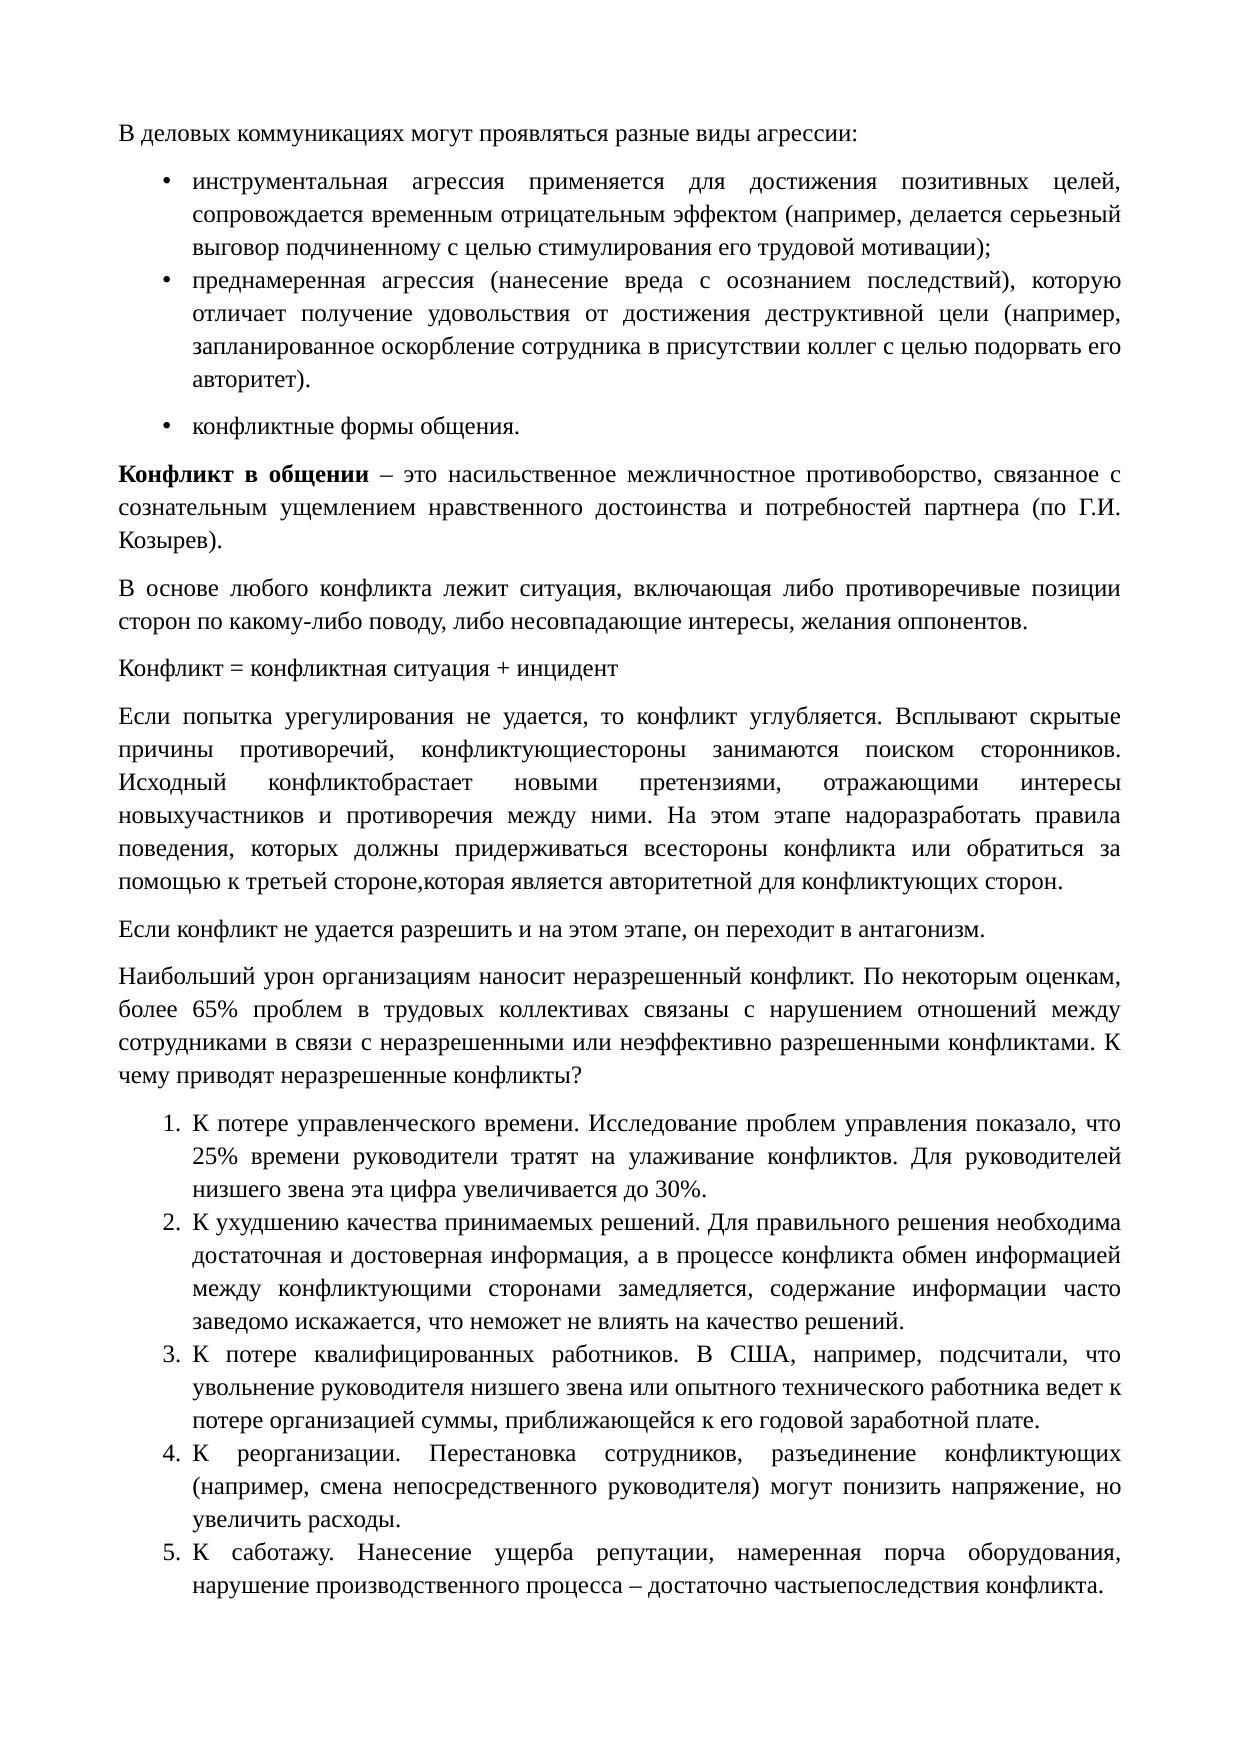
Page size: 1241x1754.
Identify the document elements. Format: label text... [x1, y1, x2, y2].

list К потере квалифицированных работников. В США, например, подсчитали, что увольнение руководителя низшего звена или опытного технического работника ведет к потере организацией суммы, приближающейся к его годовой заработной плате. [162, 1339, 1122, 1434]
text Конфликт = конфликтная ситуация + инцидент [118, 653, 1122, 682]
list К реорганизации. Перестановка сотрудников, разъединение конфликтующих (например, смена непосредственного руководителя) могут понизить напряжение, но увеличить расходы. [162, 1438, 1122, 1533]
text Наибольший урон организациям наносит неразрешенный конфликт. По некоторым оценкам, более 65% проблем в трудовых коллективах связаны с нарушением отношений между сотрудниками в связи с неразрешенными или неэффективно разрешенными конфликтами. К чему приводят неразрешенные конфликты? [118, 961, 1122, 1089]
text Если конфликт не удается разрешить и на этом этапе, он переходит в антагонизм. [118, 914, 1122, 942]
list К потере управленческого времени. Исследование проблем управления показало, что 25% времени руководители тратят на улаживание конфликтов. Для руководителей низшего звена эта цифра увеличивается до 30%. [162, 1108, 1122, 1203]
list конфликтные формы общения. [162, 411, 1122, 440]
text В основе любого конфликта лежит ситуация, включающая либо противоречивые позиции сторон по какому-либо поводу, либо несовпадающие интересы, желания оппонентов. [118, 573, 1122, 634]
list преднамеренная агрессия (нанесение вреда с осознанием последствий), которую отличает получение удовольствия от достижения деструктивной цели (например, запланированное оскорбление сотрудника в присутствии коллег с целью подорвать его авторитет). [162, 265, 1122, 393]
list К ухудшению качества принимаемых решений. Для правильного решения необходима достаточная и достоверная информация, а в процессе конфликта обмен информацией между конфликтующими сторонами замедляется, содержание информации часто заведомо искажается, что неможет не влиять на качество решений. [162, 1207, 1122, 1335]
text Если попытка урегулирования не удается, то конфликт углубляется. Всплывают скрытые причины противоречий, конфликтующиестороны занимаются поиском сторонников. Исходный конфликтобрастает новыми претензиями, отражающими интересы новыхучастников и противоречия между ними. На этом этапе надоразработать правила поведения, которых должны придерживаться всестороны конфликта или обратиться за помощью к третьей стороне,которая является авторитетной для конфликтующих сторон. [118, 701, 1122, 895]
text В деловых коммуникациях могут проявляться разные виды агрессии: [118, 118, 1122, 147]
list К саботажу. Нанесение ущерба репутации, намеренная порча оборудования, нарушение производственного процесса – достаточно частыепоследствия конфликта. [162, 1537, 1122, 1599]
text Конфликт в общении – это насильственное межличностное противоборство, связанное с сознательным ущемлением нравственного достоинства и потребностей партнера (по Г.И. Козырев). [118, 459, 1122, 554]
list инструментальная агрессия применяется для достижения позитивных целей, сопровождается временным отрицательным эффектом (например, делается серьезный выговор подчиненному с целью стимулирования его трудовой мотивации); [162, 166, 1122, 261]
